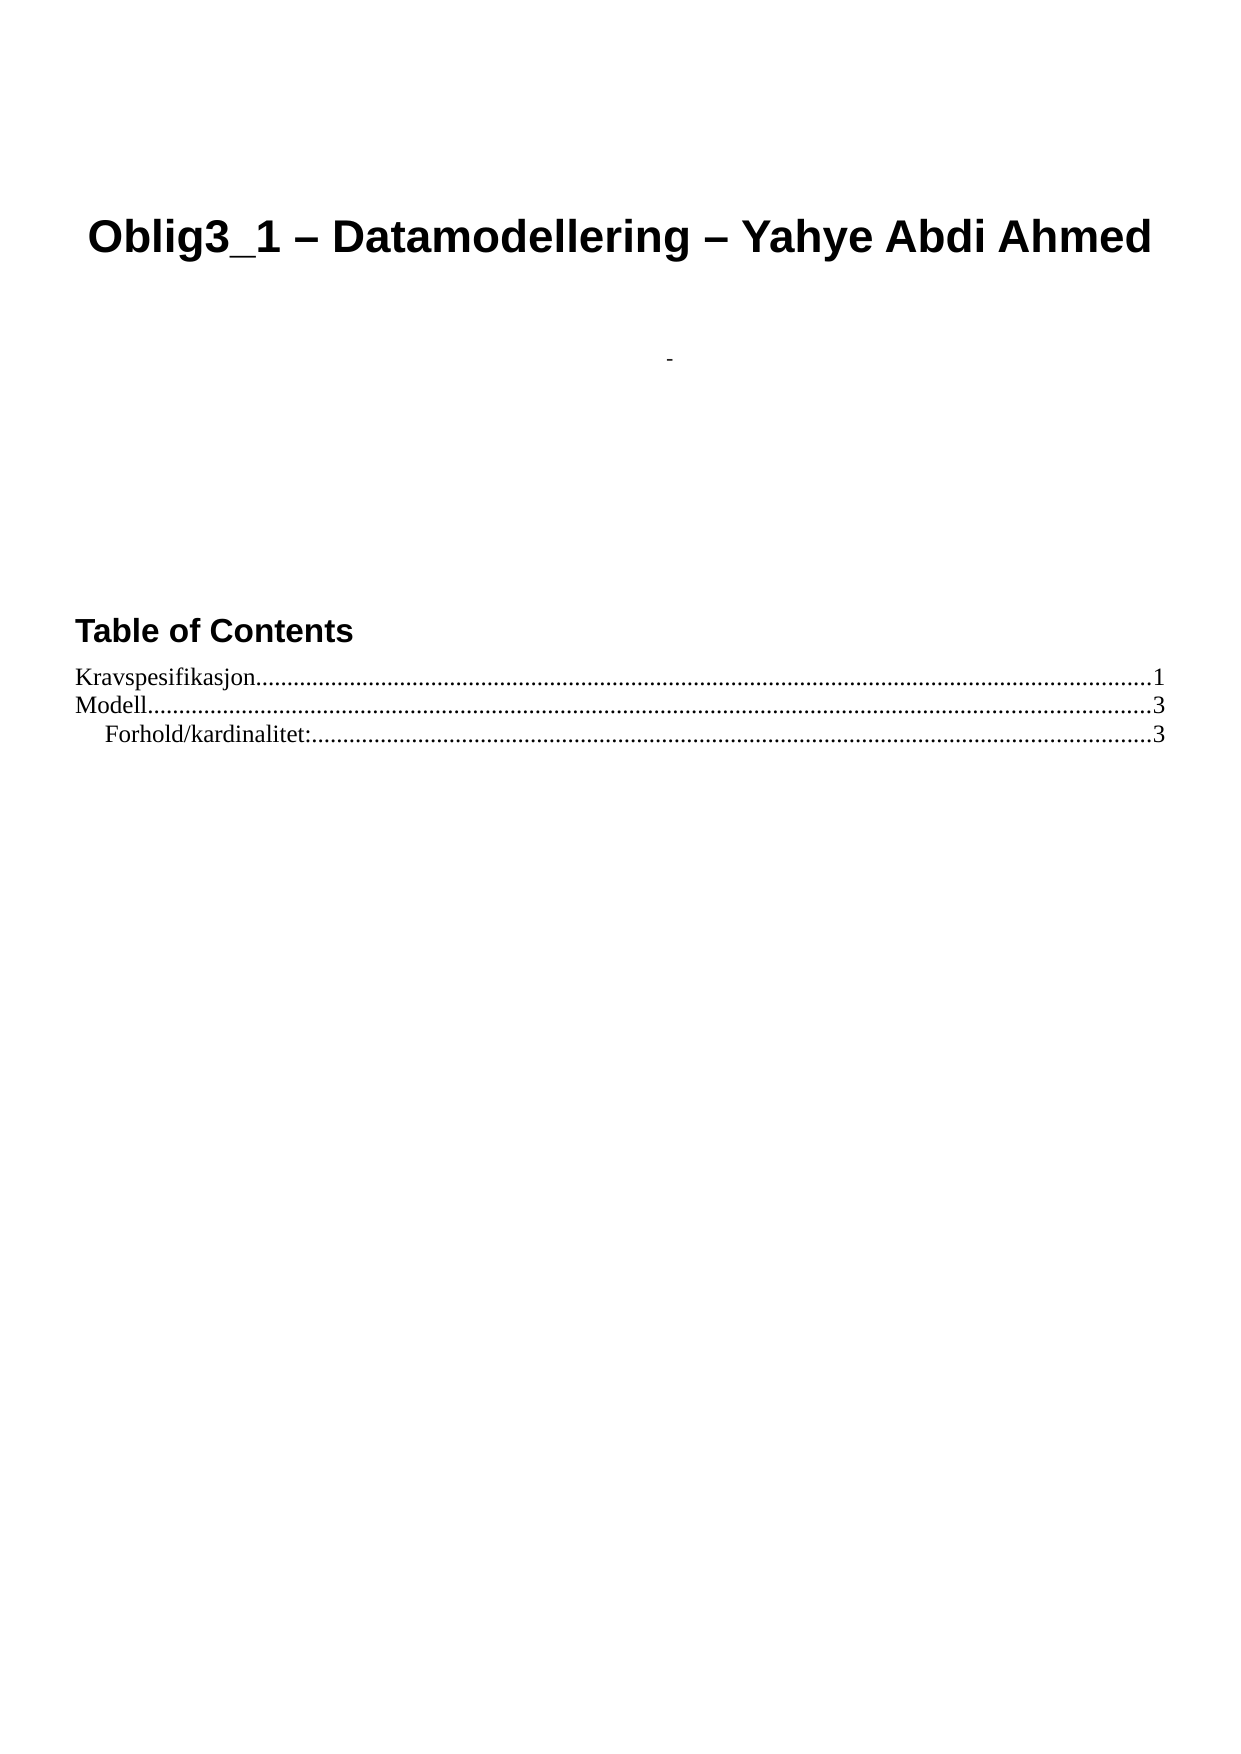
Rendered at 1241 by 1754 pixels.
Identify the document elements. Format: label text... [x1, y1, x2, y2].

text Kravspesifikasjon 1 [75, 662, 1165, 691]
text Modell 3 [75, 691, 1165, 719]
title Oblig3_1 – Datamodellering – Yahye Abdi Ahmed [75, 210, 1165, 289]
text - [75, 342, 1165, 373]
text Forhold/kardinalitet: 3 [104, 719, 1165, 748]
subtitle Table of Contents [75, 611, 1165, 649]
